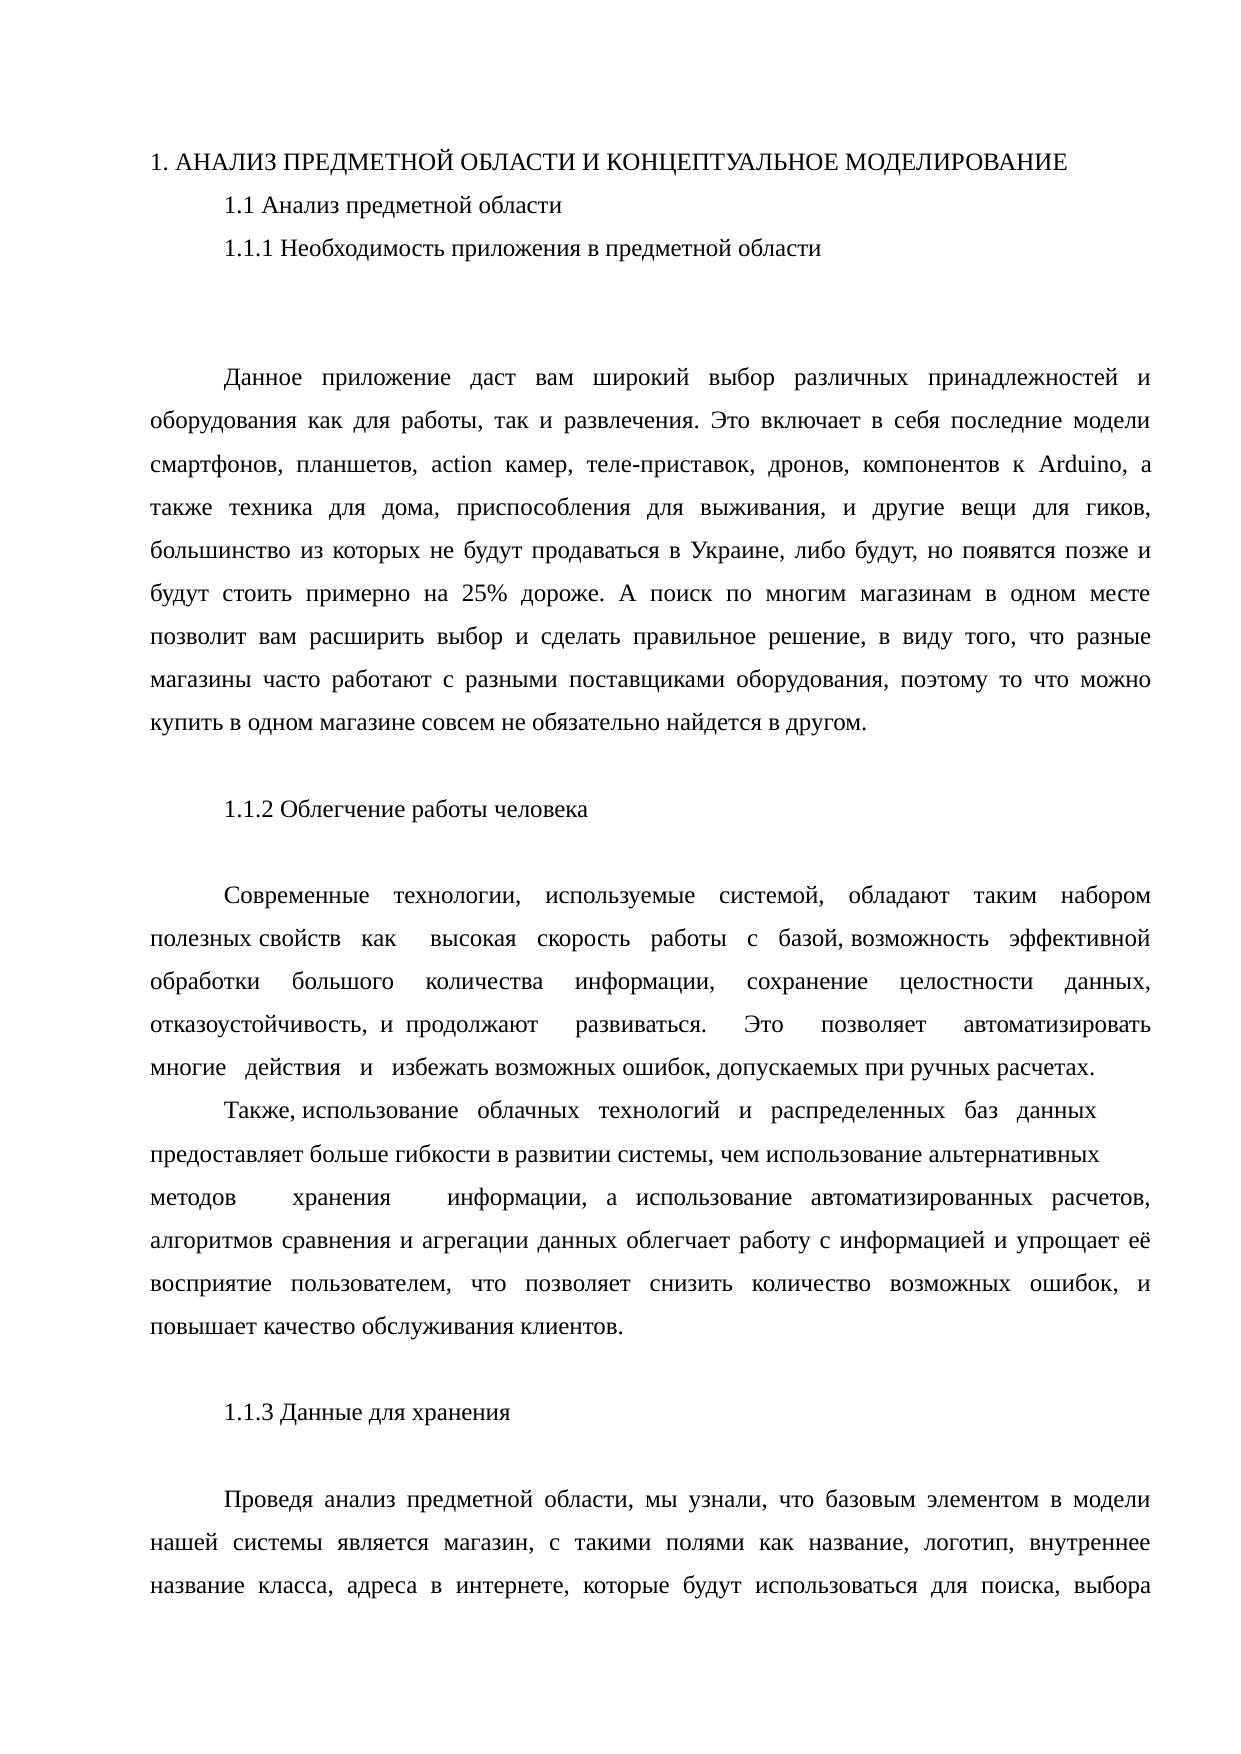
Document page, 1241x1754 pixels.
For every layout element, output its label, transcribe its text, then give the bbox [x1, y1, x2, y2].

text методов хранения информации, а использование автоматизированных расчетов, алгоритмов сравнения и агрегации данных облегчает работу с информацией и упрощает её восприятие пользователем, что позволяет снизить количество возможных ошибок, и повышает качество обслуживания клиентов. [150, 1182, 1152, 1340]
text 1.1.3 Данные для хранения [150, 1397, 1152, 1426]
text 1.1 Анализ предметной области [150, 190, 1152, 219]
text 1.1.2 Облегчение работы человека [150, 794, 1152, 822]
text Современные технологии, используемые системой, обладают таким набором полезных свойств как высокая скорость работы с базой, возможность эффективной обработки большого количества информации, сохранение целостности данных, отказоустойчивость, и продолжают развиваться. Это позволяет автоматизировать многие действия и избежать возможных ошибок, допускаемых при ручных расчетах. [150, 880, 1152, 1081]
text предоставляет больше гибкости в развитии системы, чем использование альтернативных [150, 1139, 1152, 1167]
text Данное приложение даст вам широкий выбор различных принадлежностей и оборудования как для работы, так и развлечения. Это включает в себя последние модели смартфонов, планшетов, action камер, теле-приставок, дронов, компонентов к Arduino, а также техника для дома, приспособления для выживания, и другие вещи для гиков, большинство из которых не будут продаваться в Украине, либо будут, но появятся позже и будут стоить примерно на 25% дороже. А поиск по многим магазинам в одном месте позволит вам расширить выбор и сделать правильное решение, в виду того, что разные магазины часто работают с разными поставщиками оборудования, поэтому то что можно купить в одном магазине совсем не обязательно найдется в другом. [150, 362, 1152, 736]
text Проведя анализ предметной области, мы узнали, что базовым элементом в модели нашей системы является магазин, с такими полями как название, логотип, внутреннее название класса, адреса в интернете, которые будут использоваться для поиска, выбора [150, 1484, 1152, 1599]
text Также, использование облачных технологий и распределенных баз данных [150, 1096, 1152, 1124]
text 1. АНАЛИЗ ПРЕДМЕТНОЙ ОБЛАСТИ И КОНЦЕПТУАЛЬНОЕ МОДЕЛИРОВАНИЕ [150, 147, 1152, 176]
text 1.1.1 Необходимость приложения в предметной области [150, 233, 1152, 305]
